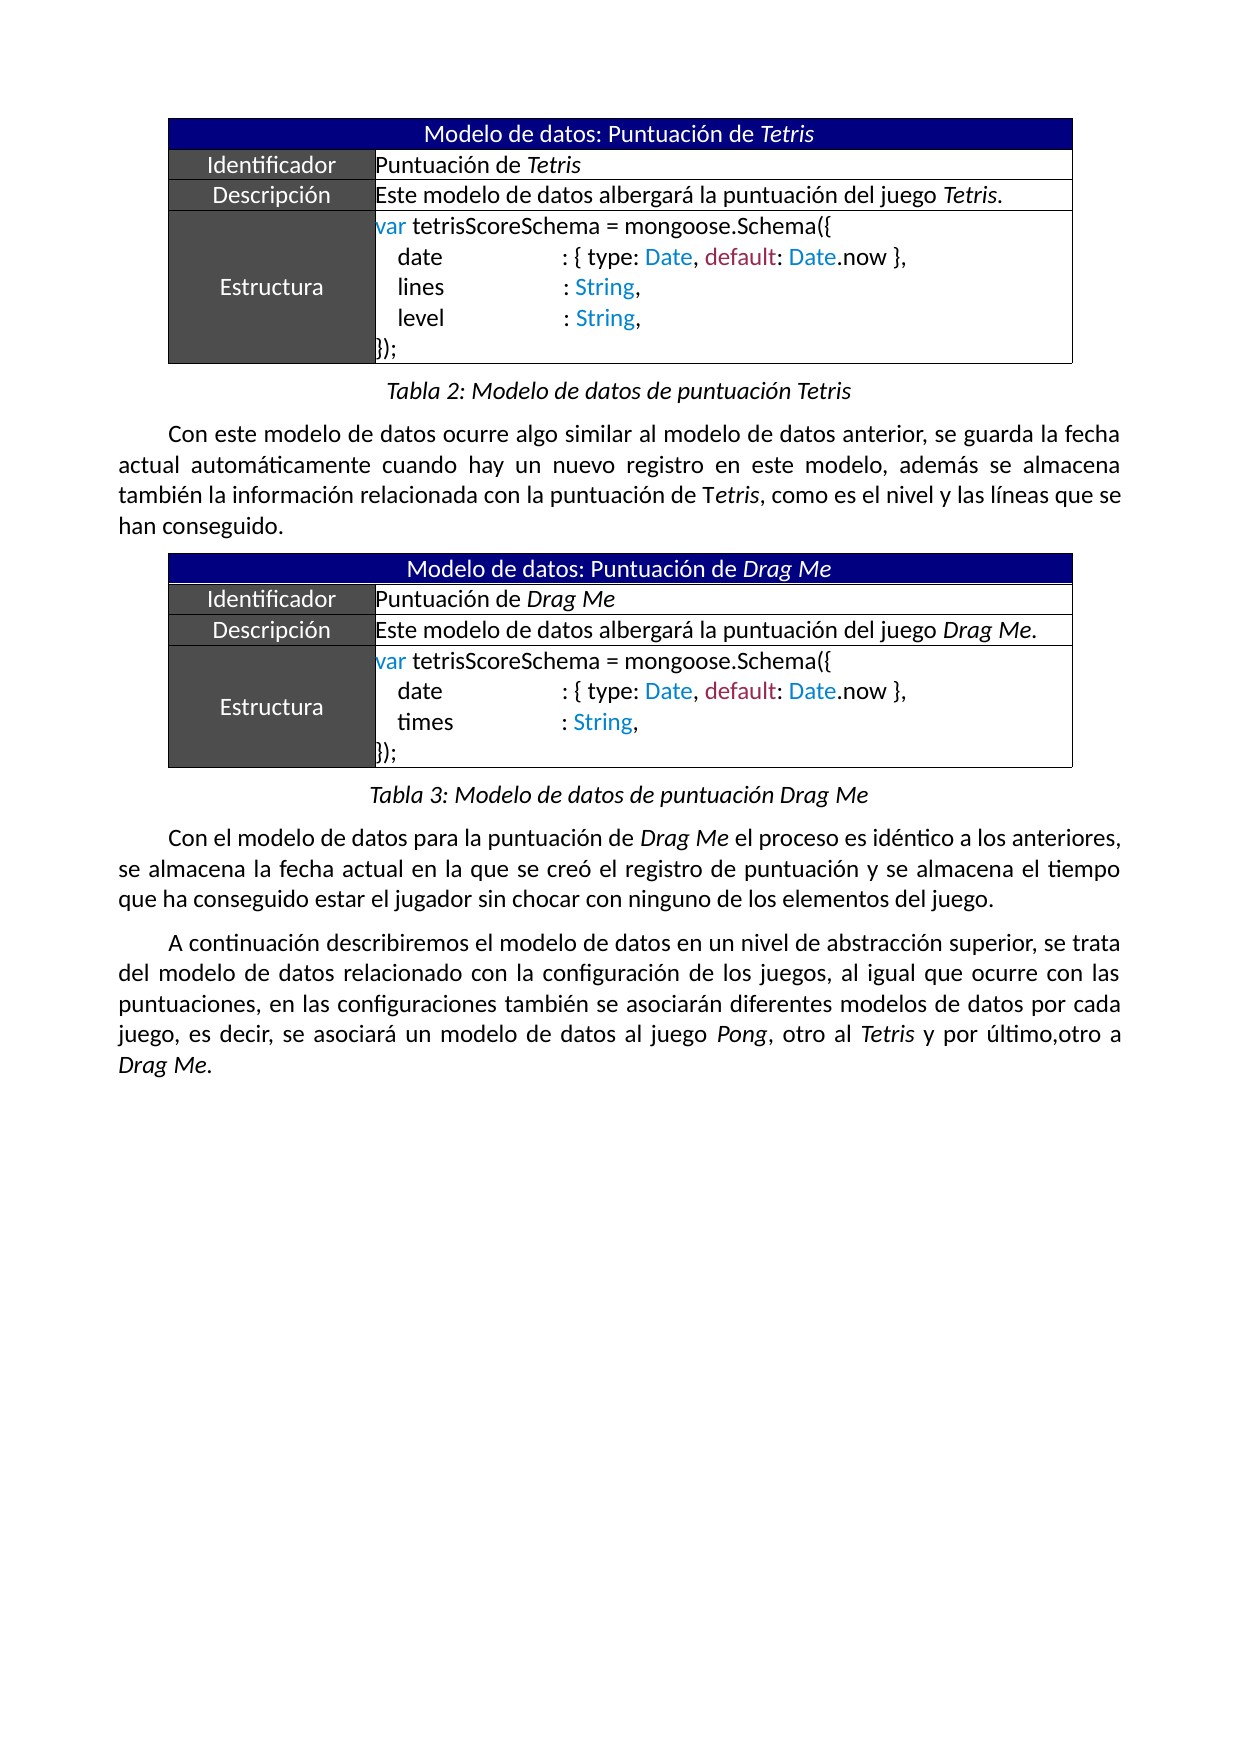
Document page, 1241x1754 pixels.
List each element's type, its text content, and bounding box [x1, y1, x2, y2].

table_cell var tetrisScoreSchema = mongoose.Schema({ date : { type: Date, default: Date.now }, lines : String, level : String, }); [376, 211, 1072, 363]
text A continuación describiremos el modelo de datos en un nivel de abstracción superior, se trata del modelo de datos relacionado con la configuración de los juegos, al igual que ocurre con las puntuaciones, en las configuraciones también se asociarán diferentes modelos de datos por cada juego, es decir, se asociará un modelo de datos al juego Pong, otro al Tetris y por último,otro a Drag Me. [118, 927, 1122, 1079]
table_cell Estructura [169, 211, 375, 363]
text Tabla 3: Modelo de datos de puntuación Drag Me [118, 779, 1122, 810]
table_cell Puntuación de Tetris [376, 150, 1072, 179]
text Con el modelo de datos para la puntuación de Drag Me el proceso es idéntico a los anteriores, se almacena la fecha actual en la que se creó el registro de puntuación y se almacena el tiempo que ha conseguido estar el jugador sin chocar con ninguno de los elementos del juego. [118, 823, 1122, 914]
table_cell Identificador [169, 585, 375, 614]
table_cell Este modelo de datos albergará la puntuación del juego Tetris. [376, 180, 1072, 210]
text Con este modelo de datos ocurre algo similar al modelo de datos anterior, se guarda la fecha actual automáticamente cuando hay un nuevo registro en este modelo, además se almacena también la información relacionada con la puntuación de Tetris, como es el nivel y las líneas que se han conseguido. [118, 418, 1122, 540]
table_cell Identificador [169, 150, 375, 179]
table_cell Puntuación de Drag Me [376, 585, 1072, 614]
table_cell Este modelo de datos albergará la puntuación del juego Drag Me. [376, 615, 1072, 645]
table_cell var tetrisScoreSchema = mongoose.Schema({ date : { type: Date, default: Date.now }, times : String, }); [376, 646, 1072, 767]
table_cell Descripción [169, 180, 375, 210]
text Tabla 2: Modelo de datos de puntuación Tetris [118, 375, 1122, 406]
table_header Modelo de datos: Puntuación de Drag Me [169, 554, 1072, 583]
table_cell Estructura [169, 646, 375, 767]
table_header Modelo de datos: Puntuación de Tetris [169, 119, 1072, 149]
table_cell Descripción [169, 615, 375, 645]
